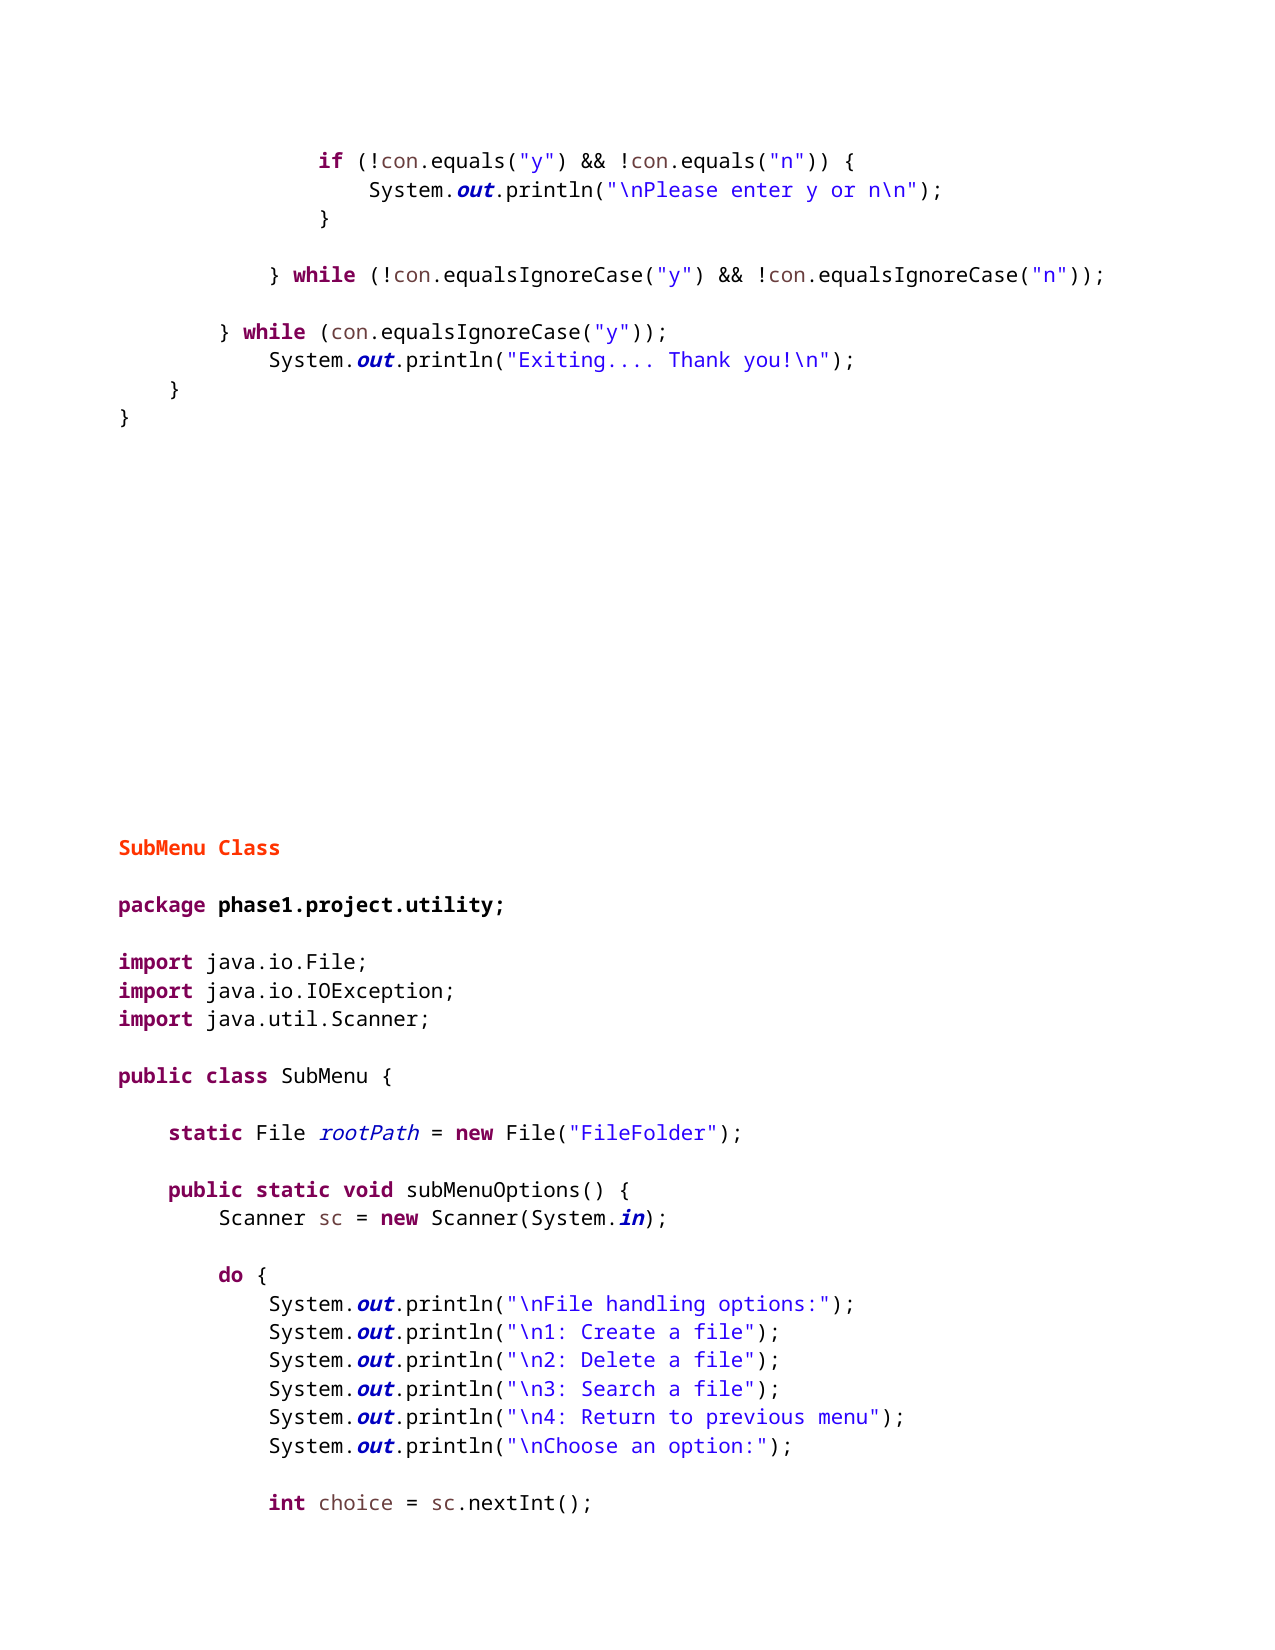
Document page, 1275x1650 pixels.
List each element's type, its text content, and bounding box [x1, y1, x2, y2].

text System.out.println("\nPlease enter y or n\n"); [118, 175, 1157, 203]
text int choice = sc.nextInt(); [118, 1488, 1157, 1516]
text System.out.println("Exiting.... Thank you!\n"); [118, 346, 1157, 374]
text System.out.println("\n4: Return to previous menu"); [118, 1402, 1157, 1431]
text import java.io.IOException; [118, 976, 1157, 1004]
text System.out.println("\n2: Delete a file"); [118, 1346, 1157, 1374]
text System.out.println("\n1: Create a file"); [118, 1317, 1157, 1346]
text SubMenu Class [118, 833, 1157, 862]
text } [118, 402, 1157, 431]
text System.out.println("\nChoose an option:"); [118, 1431, 1157, 1459]
text } while (con.equalsIgnoreCase("y")); [118, 317, 1157, 346]
text do { [118, 1260, 1157, 1289]
text } while (!con.equalsIgnoreCase("y") && !con.equalsIgnoreCase("n")); [118, 260, 1157, 289]
text System.out.println("\n3: Search a file"); [118, 1374, 1157, 1402]
text import java.io.File; [118, 947, 1157, 976]
text public static void subMenuOptions() { [118, 1175, 1157, 1203]
text } [118, 374, 1157, 402]
text import java.util.Scanner; [118, 1004, 1157, 1033]
text package phase1.project.utility; [118, 891, 1157, 919]
text static File rootPath = new File("FileFolder"); [118, 1118, 1157, 1147]
text Scanner sc = new Scanner(System.in); [118, 1203, 1157, 1232]
text } [118, 203, 1157, 232]
text public class SubMenu { [118, 1061, 1157, 1090]
text if (!con.equals("y") && !con.equals("n")) { [118, 147, 1157, 175]
text System.out.println("\nFile handling options:"); [118, 1289, 1157, 1317]
